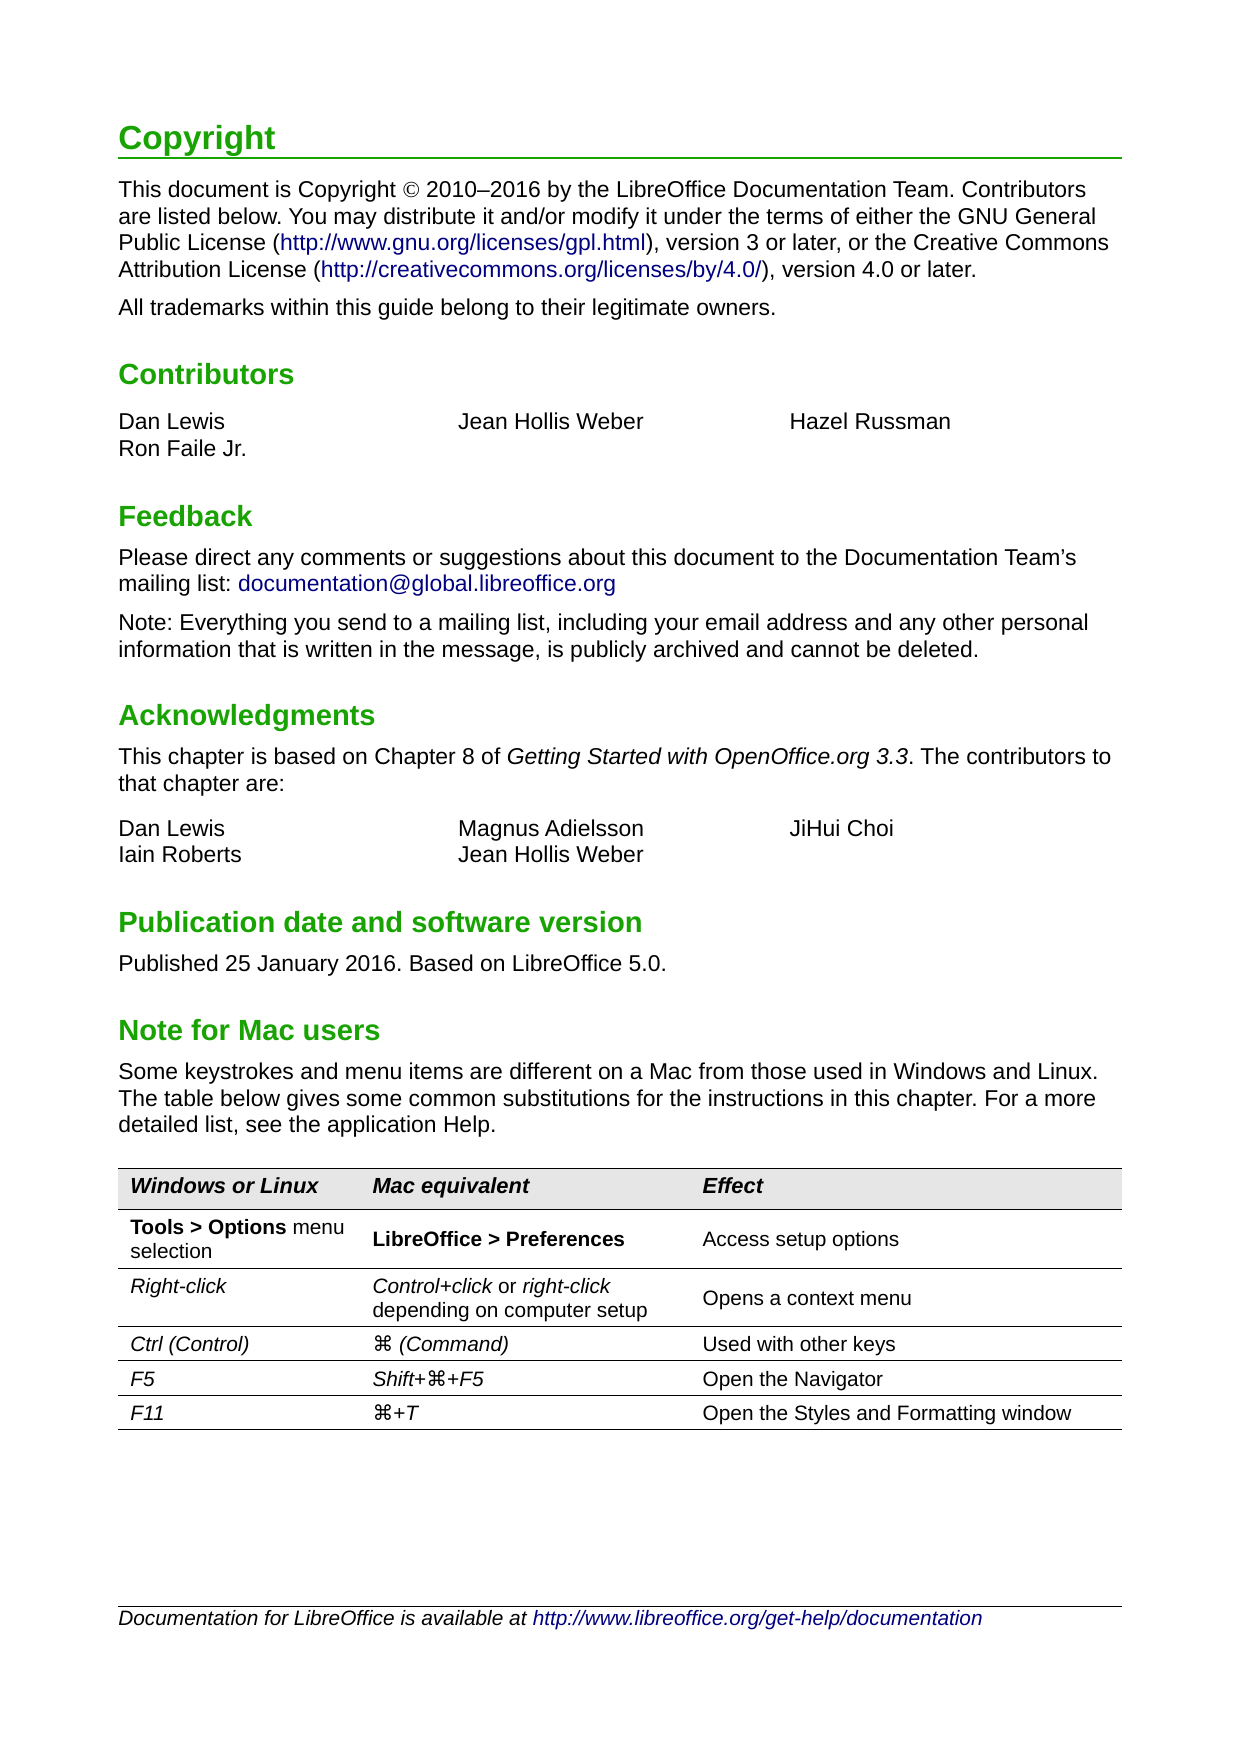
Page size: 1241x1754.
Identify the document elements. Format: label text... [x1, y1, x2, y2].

text All trademarks within this guide belong to their legitimate owners. [118, 294, 1122, 321]
table_cell Right-click [118, 1269, 360, 1326]
table_cell Ron Faile Jr. [118, 435, 458, 463]
table_header Windows or Linux [118, 1169, 360, 1209]
subtitle Note for Mac users [118, 1013, 1122, 1046]
table_cell [789, 841, 1122, 869]
table_cell Tools > Options menu selection [118, 1210, 360, 1267]
text Note: Everything you send to a mailing list, including your email address and any other personal information that is written in the message, is publicly archived and cannot be deleted. [118, 609, 1122, 662]
table_cell Control+click or right-click depending on computer setup [360, 1269, 690, 1326]
text Please direct any comments or suggestions about this document to the Documentation Team’s mailing list: documentation@global.libreoffice.org [118, 544, 1122, 597]
table_header Hazel Russman [789, 408, 1122, 434]
subtitle Copyright [118, 118, 1122, 157]
table_header Mac equivalent [360, 1169, 690, 1209]
table_header Effect [690, 1169, 1122, 1209]
table_cell Opens a context menu [690, 1269, 1122, 1326]
subtitle Publication date and software version [118, 905, 1122, 938]
table_cell Iain Roberts [118, 841, 458, 869]
subtitle Acknowledgments [118, 698, 1122, 732]
table_header JiHui Choi [789, 815, 1122, 841]
table_cell [458, 435, 789, 463]
table_cell F5 [118, 1361, 360, 1395]
table_cell ⌘ (Command) [360, 1327, 690, 1360]
table_cell Ctrl (Control) [118, 1327, 360, 1360]
table_cell Shift+⌘+F5 [360, 1361, 690, 1395]
table_cell Access setup options [690, 1210, 1122, 1267]
text This document is Copyright © 2010–2016 by the LibreOffice Documentation Team. Contributors are listed below. You may distribute it and/or modify it under the terms of either the GNU General Public License (http://www.gnu.org/licenses/gpl.html), version 3 or later, or the Creative Commons Attribution License (http://creativecommons.org/licenses/by/4.0/), version 4.0 or later. [118, 176, 1122, 282]
text This chapter is based on Chapter 8 of Getting Started with OpenOffice.org 3.3. The contributors to that chapter are: [118, 743, 1122, 796]
table_header Magnus Adielsson [458, 815, 789, 841]
text Published 25 January 2016. Based on LibreOffice 5.0. [118, 950, 1122, 977]
table_header Dan Lewis [118, 815, 458, 841]
table_cell [789, 435, 1122, 463]
table_cell Open the Styles and Formatting window [690, 1396, 1122, 1429]
table_cell F11 [118, 1396, 360, 1429]
subtitle Feedback [118, 499, 1122, 532]
table_cell Open the Navigator [690, 1361, 1122, 1395]
subtitle Contributors [118, 357, 1122, 390]
text Some keystrokes and menu items are different on a Mac from those used in Windows and Linux. The table below gives some common substitutions for the instructions in this chapter. For a more detailed list, see the application Help. [118, 1058, 1122, 1137]
table_header Dan Lewis [118, 408, 458, 434]
table_cell LibreOffice > Preferences [360, 1210, 690, 1267]
table_cell Used with other keys [690, 1327, 1122, 1360]
table_cell Jean Hollis Weber [458, 841, 789, 869]
table_cell ⌘+T [360, 1396, 690, 1429]
table_header Jean Hollis Weber [458, 408, 789, 434]
